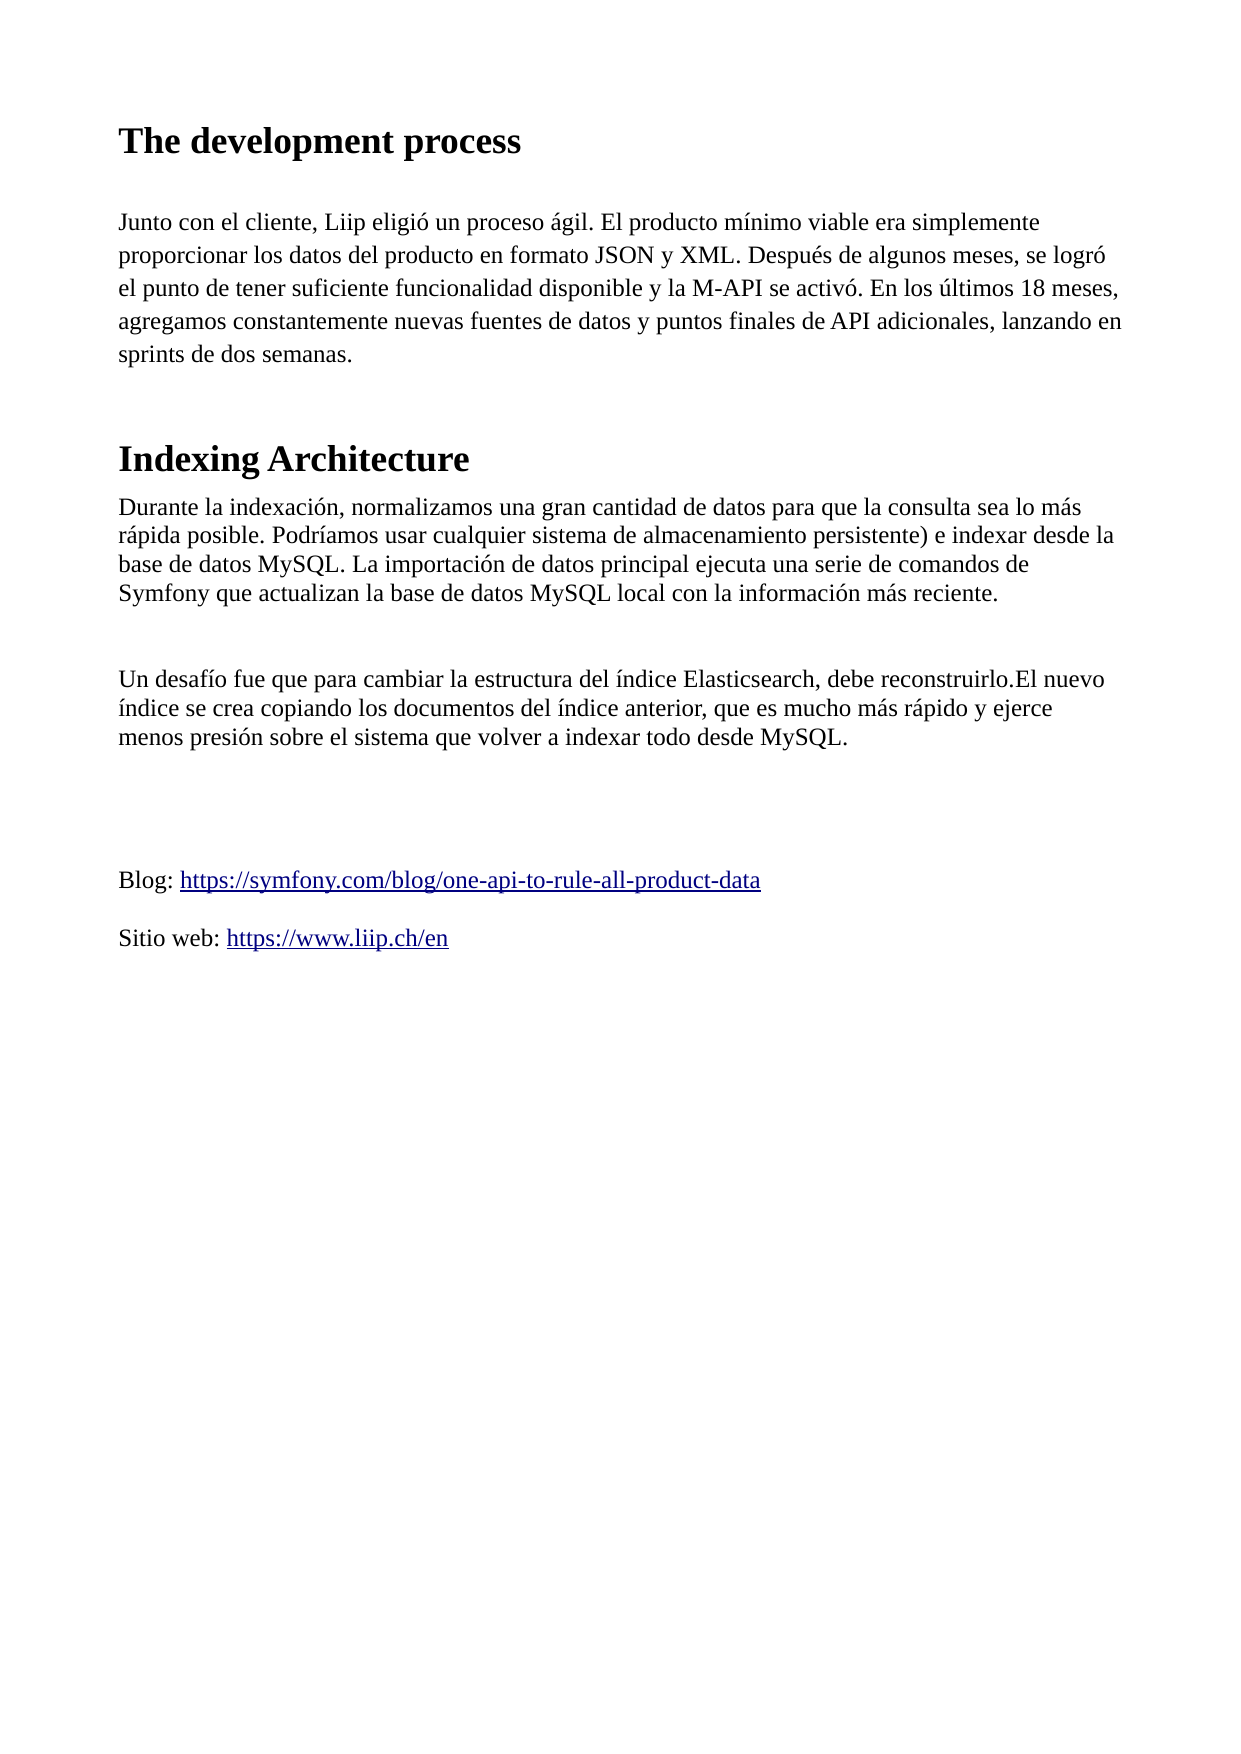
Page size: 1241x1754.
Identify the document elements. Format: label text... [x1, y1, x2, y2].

subtitle The development process [118, 118, 1122, 161]
text Durante la indexación, normalizamos una gran cantidad de datos para que la consulta sea lo más rápida posible. Podríamos usar cualquier sistema de almacenamiento persistente) e indexar desde la base de datos MySQL. La importación de datos principal ejecuta una serie de comandos de Symfony que actualizan la base de datos MySQL local con la información más reciente. [118, 492, 1122, 607]
text Blog: https://symfony.com/blog/one-api-to-rule-all-product-data [118, 865, 1122, 894]
text Junto con el cliente, Liip eligió un proceso ágil. El producto mínimo viable era simplemente proporcionar los datos del producto en formato JSON y XML. Después de algunos meses, se logró el punto de tener suficiente funcionalidad disponible y la M-API se activó. En los últimos 18 meses, agregamos constantemente nuevas fuentes de datos y puntos finales de API adicionales, lanzando en sprints de dos semanas. [118, 174, 1122, 368]
subtitle Indexing Architecture [118, 436, 1122, 479]
text Un desafío fue que para cambiar la estructura del índice Elasticsearch, debe reconstruirlo.El nuevo índice se crea copiando los documentos del índice anterior, que es mucho más rápido y ejerce menos presión sobre el sistema que volver a indexar todo desde MySQL. [118, 635, 1122, 750]
text Sitio web: https://www.liip.ch/en [118, 923, 1122, 952]
